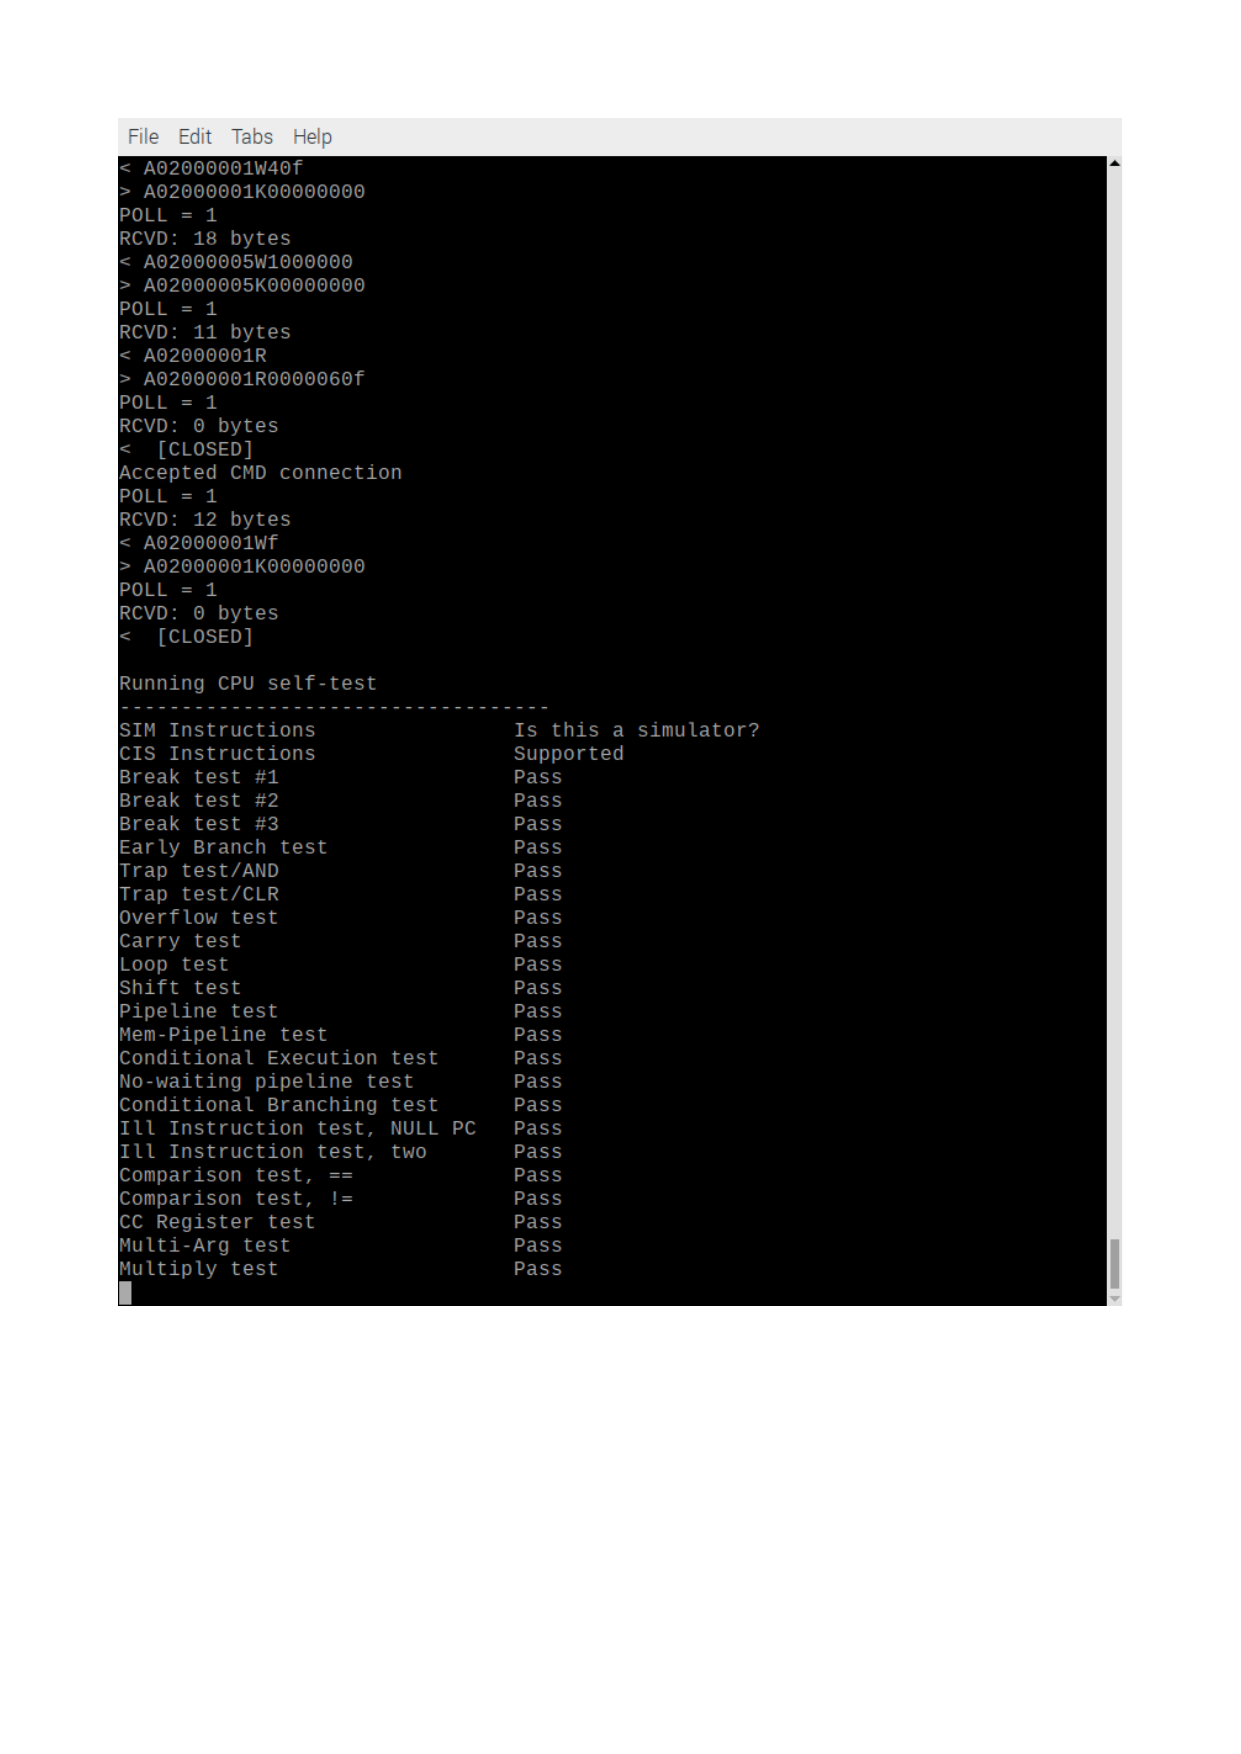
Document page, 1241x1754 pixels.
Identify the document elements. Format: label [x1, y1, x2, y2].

picture [118, 118, 1123, 1306]
